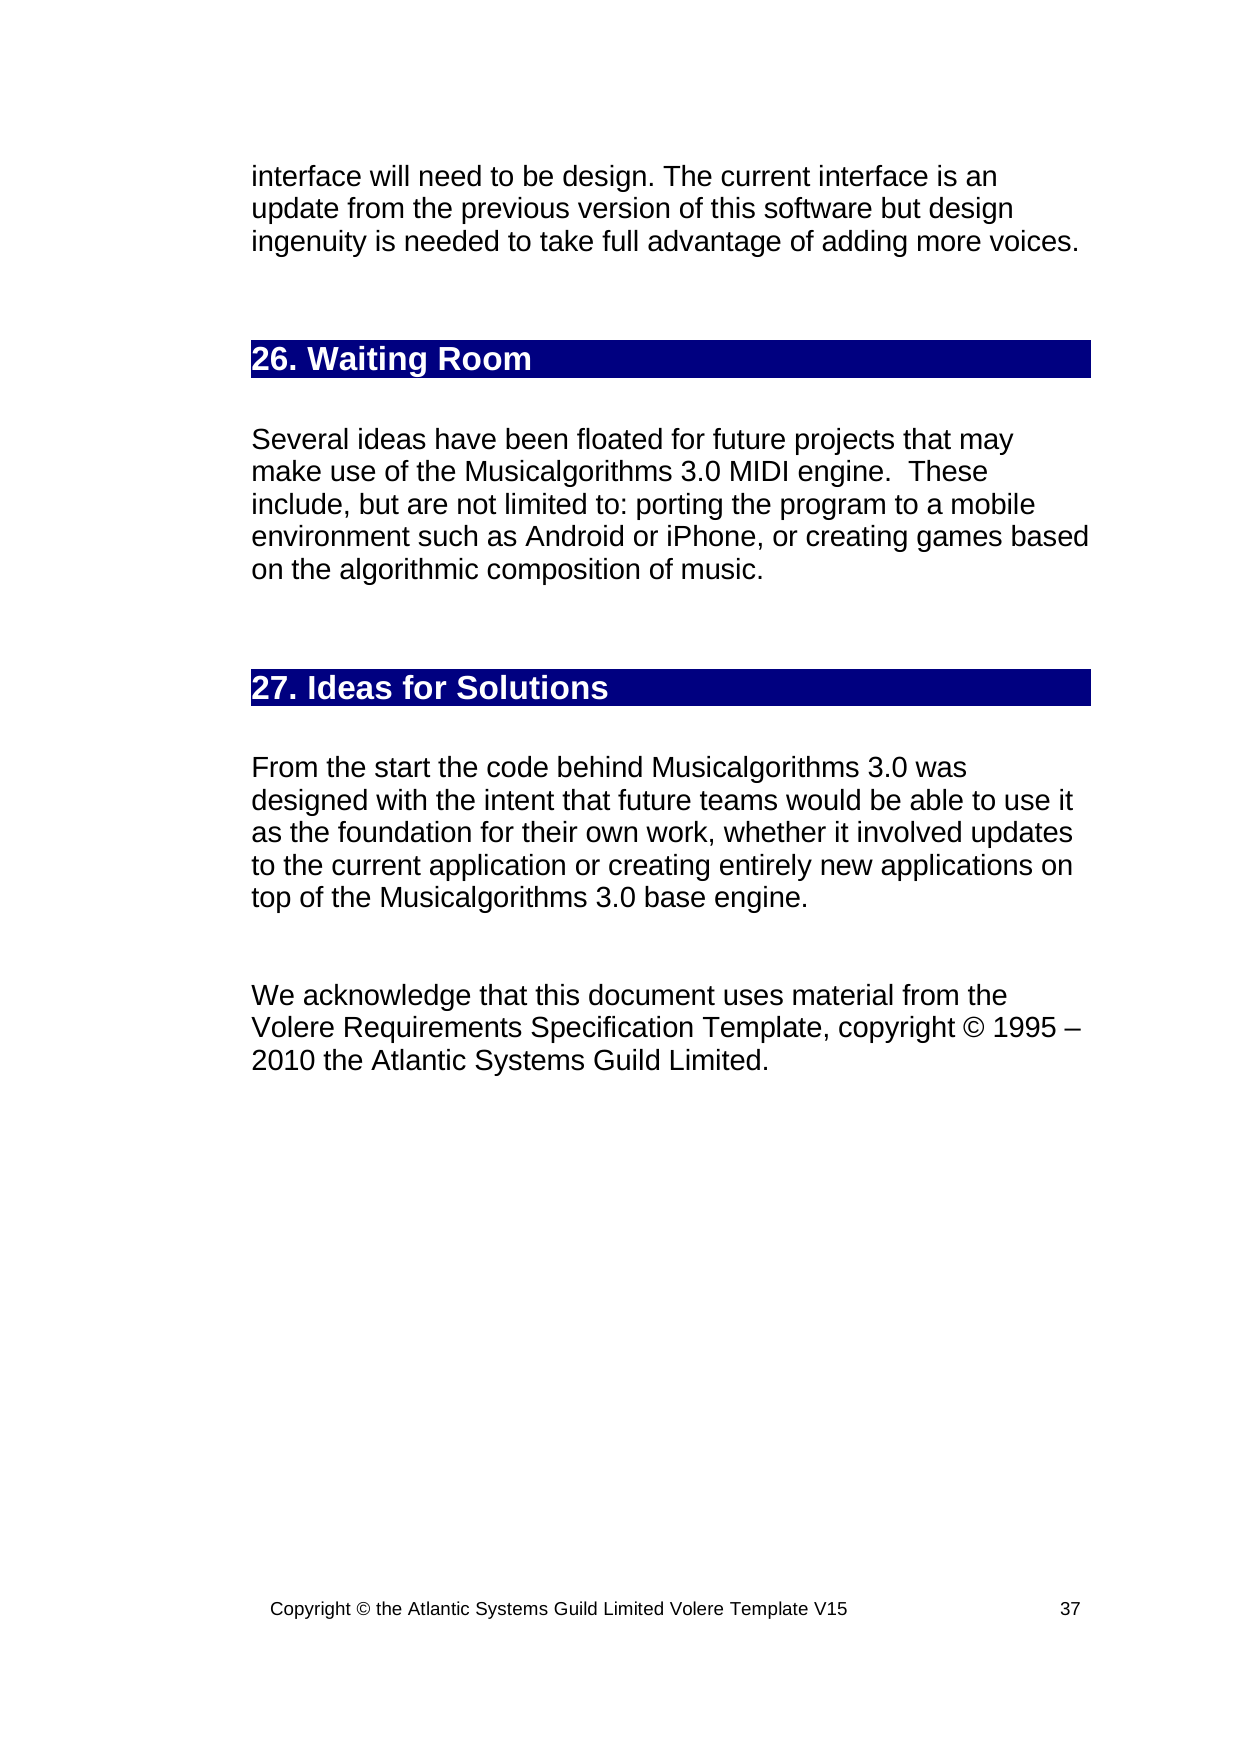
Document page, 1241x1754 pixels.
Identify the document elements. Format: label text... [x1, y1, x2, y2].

subtitle Several ideas have been floated for future projects that may make use of the Musicalgorithms 3.0 MIDI engine. These include, but are not limited to: porting the program to a mobile environment such as Android or iPhone, or creating games based on the algorithmic composition of music. [251, 423, 1091, 585]
subtitle interface will need to be design. The current interface is an update from the previous version of this software but design ingenuity is needed to take full advantage of adding more voices. [251, 159, 1091, 257]
subtitle 27. Ideas for Solutions [251, 669, 1091, 706]
subtitle From the start the code behind Musicalgorithms 3.0 was designed with the intent that future teams would be able to use it as the foundation for their own work, whether it involved updates to the current application or creating entirely new applications on top of the Musicalgorithms 3.0 base engine. [251, 751, 1091, 914]
text We acknowledge that this document uses material from the Volere Requirements Specification Template, copyright © 1995 – 2010 the Atlantic Systems Guild Limited. [251, 979, 1091, 1076]
subtitle 26. Waiting Room [251, 340, 1091, 378]
